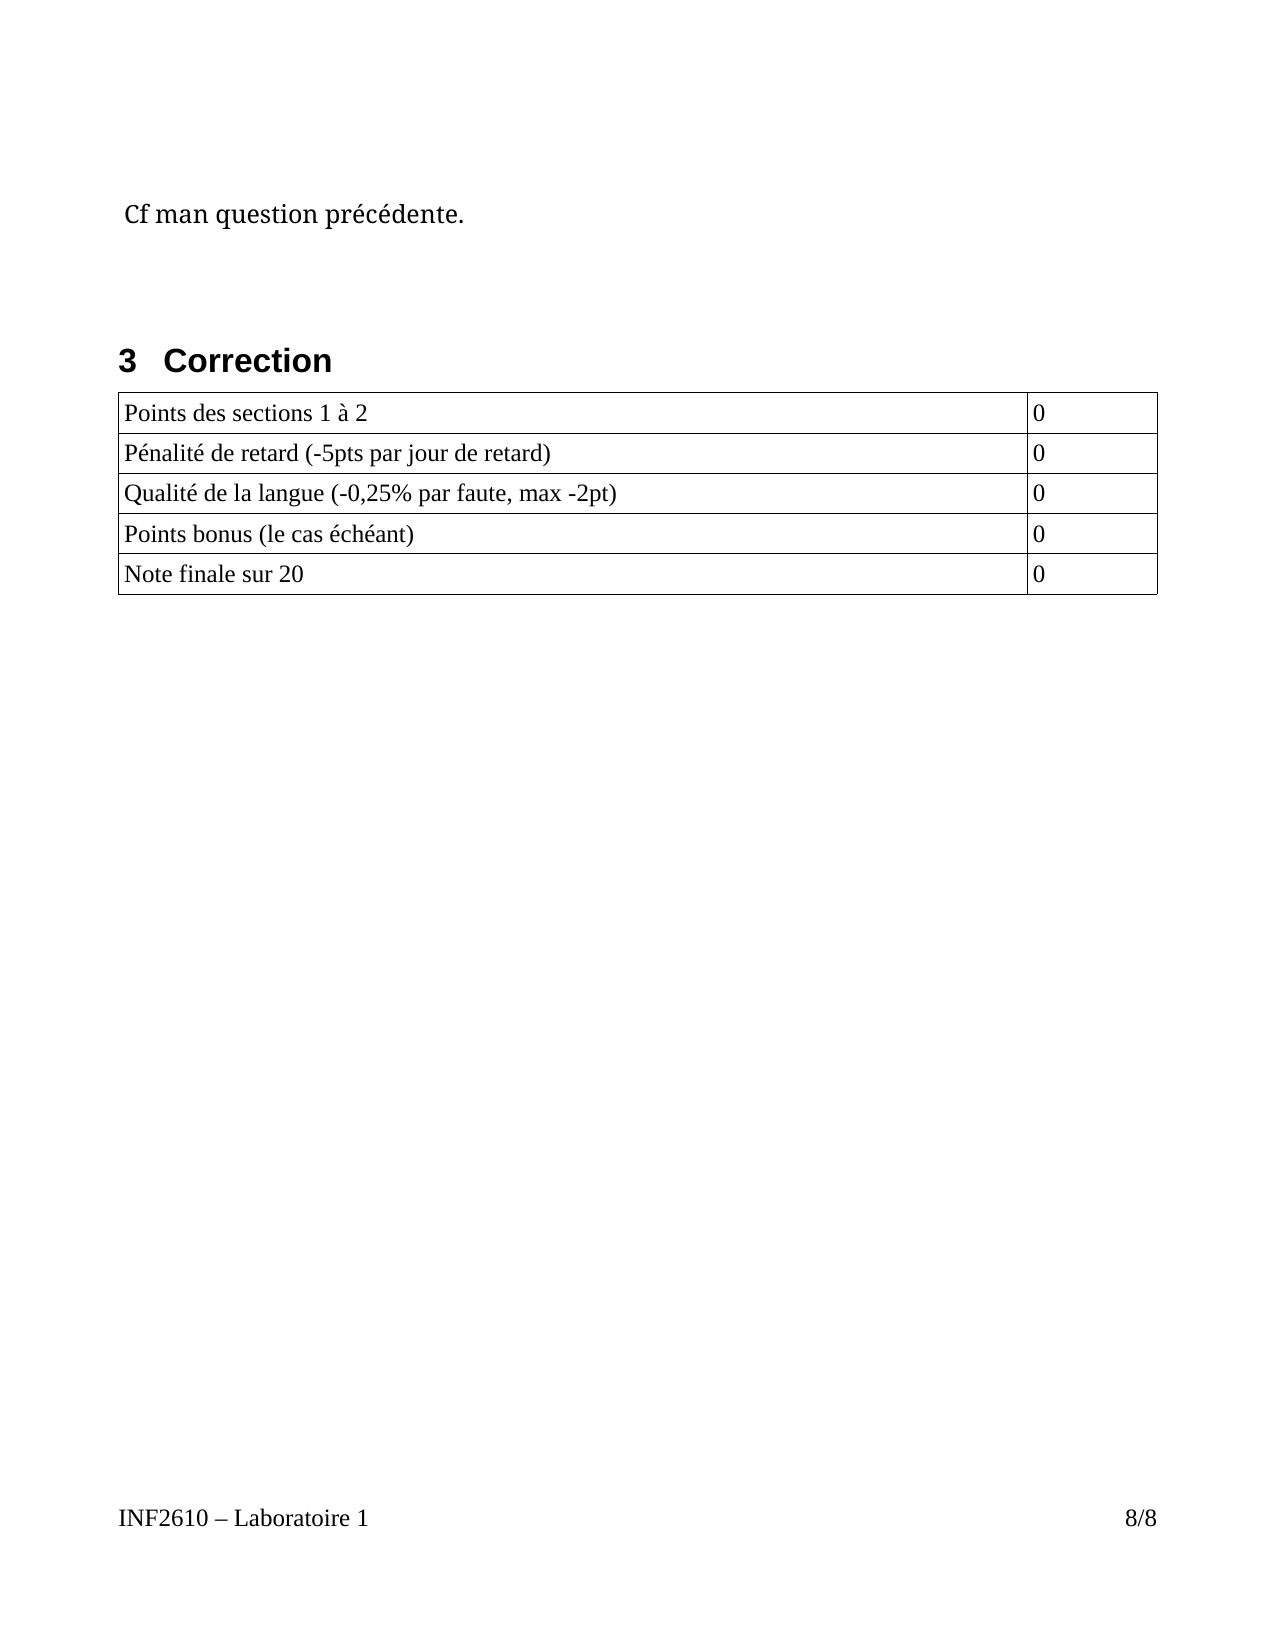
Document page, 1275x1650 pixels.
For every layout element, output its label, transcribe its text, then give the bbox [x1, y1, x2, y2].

table_cell Points bonus (le cas échéant) [119, 514, 1027, 553]
table_header 0 [1028, 393, 1157, 432]
table_cell [1077, 176, 1157, 252]
table_cell 0 [1028, 554, 1157, 594]
table_cell [1008, 176, 1077, 252]
table_cell Note finale sur 20 [119, 554, 1027, 594]
table_cell 0 [1028, 474, 1157, 513]
table_cell Qualité de la langue (-0,25% par faute, max -2pt) [119, 474, 1027, 513]
subtitle Correction [118, 341, 1157, 379]
table_header Points des sections 1 à 2 [119, 393, 1027, 432]
table_cell 0 [1028, 434, 1157, 473]
table_cell 0 [1028, 514, 1157, 553]
table_cell Cf man question précédente. [118, 176, 1007, 252]
table_cell Pénalité de retard (-5pts par jour de retard) [119, 434, 1027, 473]
